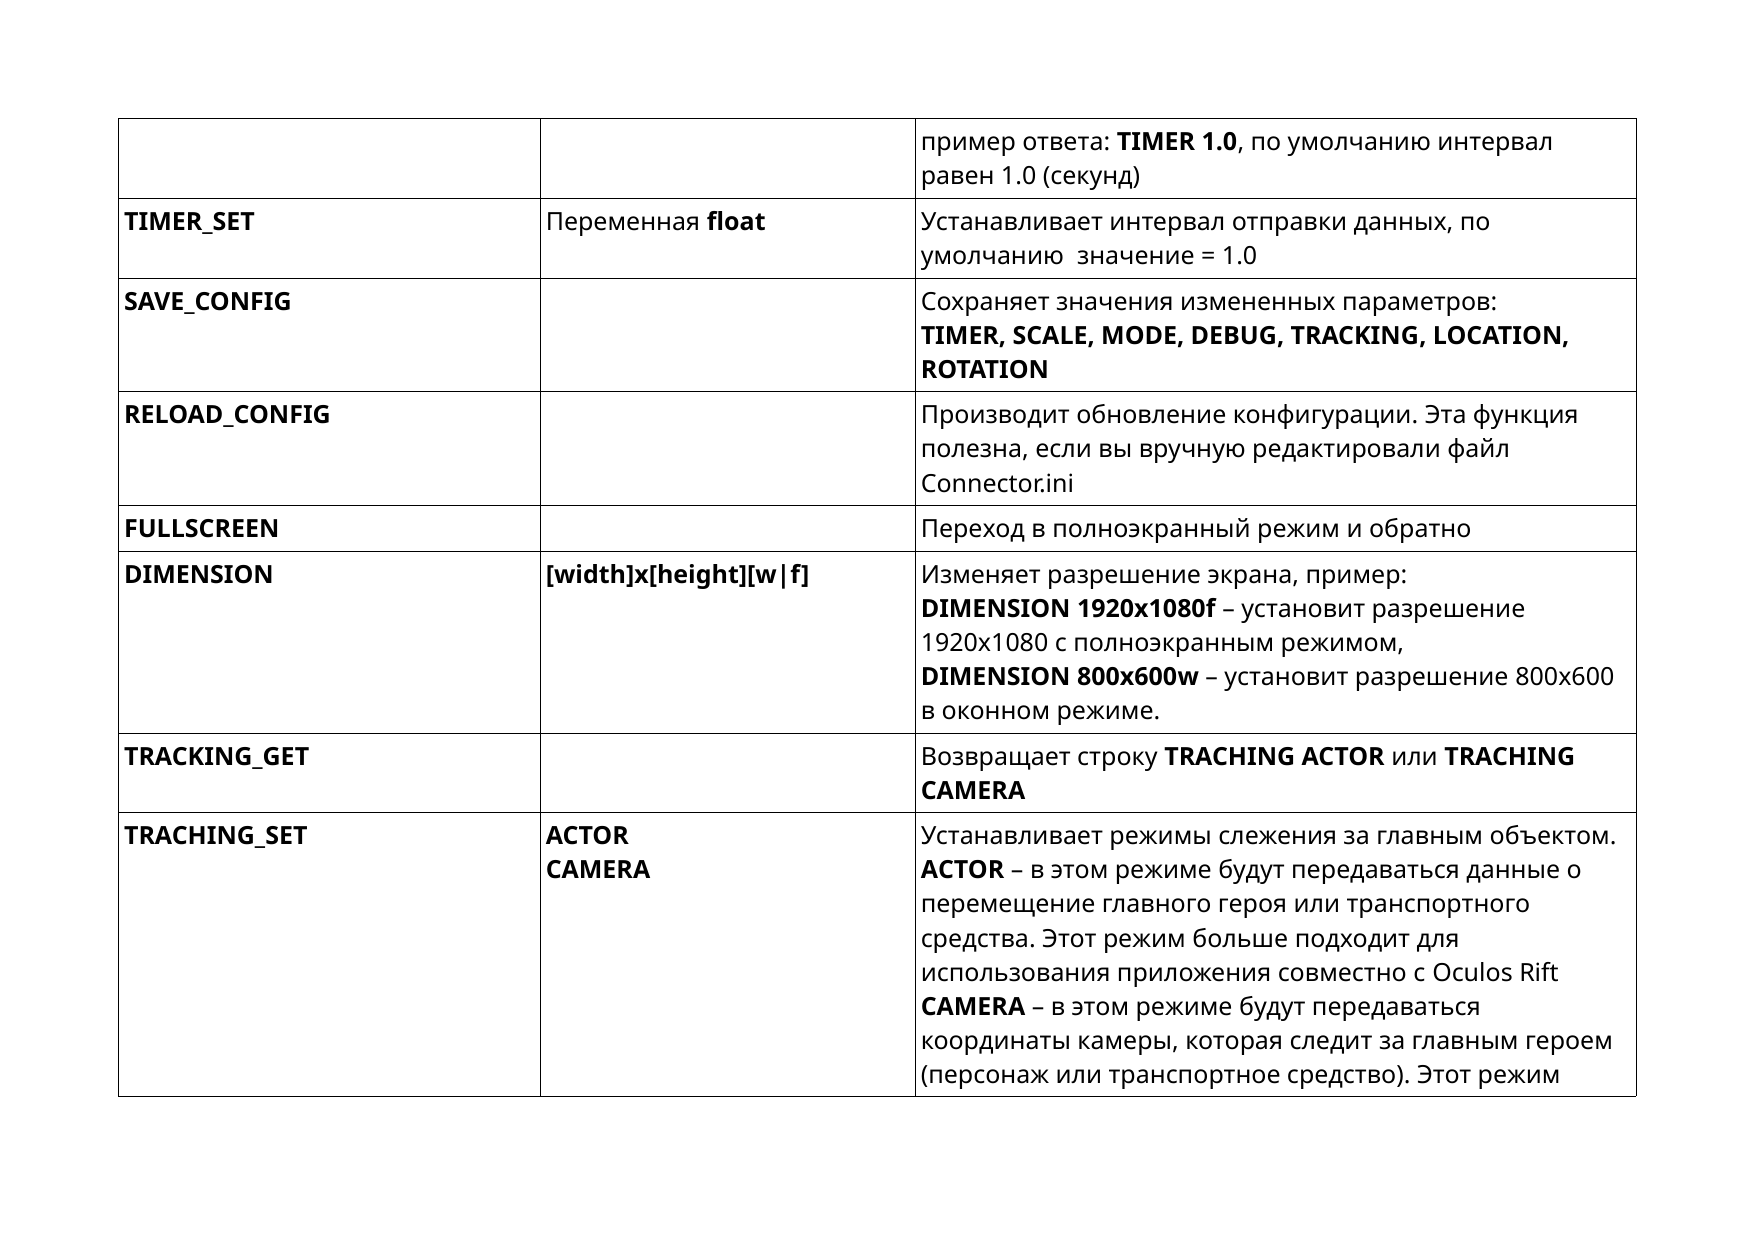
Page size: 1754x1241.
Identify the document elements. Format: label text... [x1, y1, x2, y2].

table_cell RELOAD_CONFIG [119, 392, 540, 505]
table_cell FULLSCREEN [119, 506, 540, 551]
table_cell Устанавливает режимы слежения за главным объектом. АСТОR – в этом режиме будут передаваться данные о перемещение главного героя или транспортного средства. Этот режим больше подходит для использования приложения совместно с Oculos Rift CAMERA – в этом режиме будут передаваться координаты камеры, которая следит за главным героем (персонаж или транспортное средство). Этот режим [916, 813, 1636, 1096]
table_cell Переход в полноэкранный режим и обратно [916, 506, 1636, 551]
table_cell [541, 506, 915, 551]
table_cell [119, 119, 540, 198]
table_cell пример ответа: TIMER 1.0, по умолчанию интервал равен 1.0 (секунд) [916, 119, 1636, 198]
table_cell [width]x[height][w|f] [541, 552, 915, 732]
table_cell TRACKING_GET [119, 734, 540, 812]
table_cell [541, 734, 915, 812]
table_cell Изменяет разрешение экрана, пример: DIMENSION 1920x1080f – установит разрешение 1920х1080 с полноэкранным режимом, DIMENSION 800x600w – установит разрешение 800х600 в оконном режиме. [916, 552, 1636, 732]
table_cell Возвращает строку TRACHING ACTOR или TRACHING CAMERA [916, 734, 1636, 812]
table_cell SAVE_CONFIG [119, 279, 540, 391]
table_cell ACTOR CAMERA [541, 813, 915, 1096]
table_cell Переменная float [541, 199, 915, 277]
table_cell [541, 392, 915, 505]
table_cell Производит обновление конфигурации. Эта функция полезна, если вы вручную редактировали файл Connector.ini [916, 392, 1636, 505]
table_cell TRACHING_SET [119, 813, 540, 1096]
table_cell DIMENSION [119, 552, 540, 732]
table_cell TIMER_SET [119, 199, 540, 277]
table_cell Сохраняет значения измененных параметров: TIMER, SCALE, MODE, DEBUG, TRACKING, LOCATION, ROTATION [916, 279, 1636, 391]
table_cell [541, 279, 915, 391]
table_cell [541, 119, 915, 198]
table_cell Устанавливает интервал отправки данных, по умолчанию значение = 1.0 [916, 199, 1636, 277]
